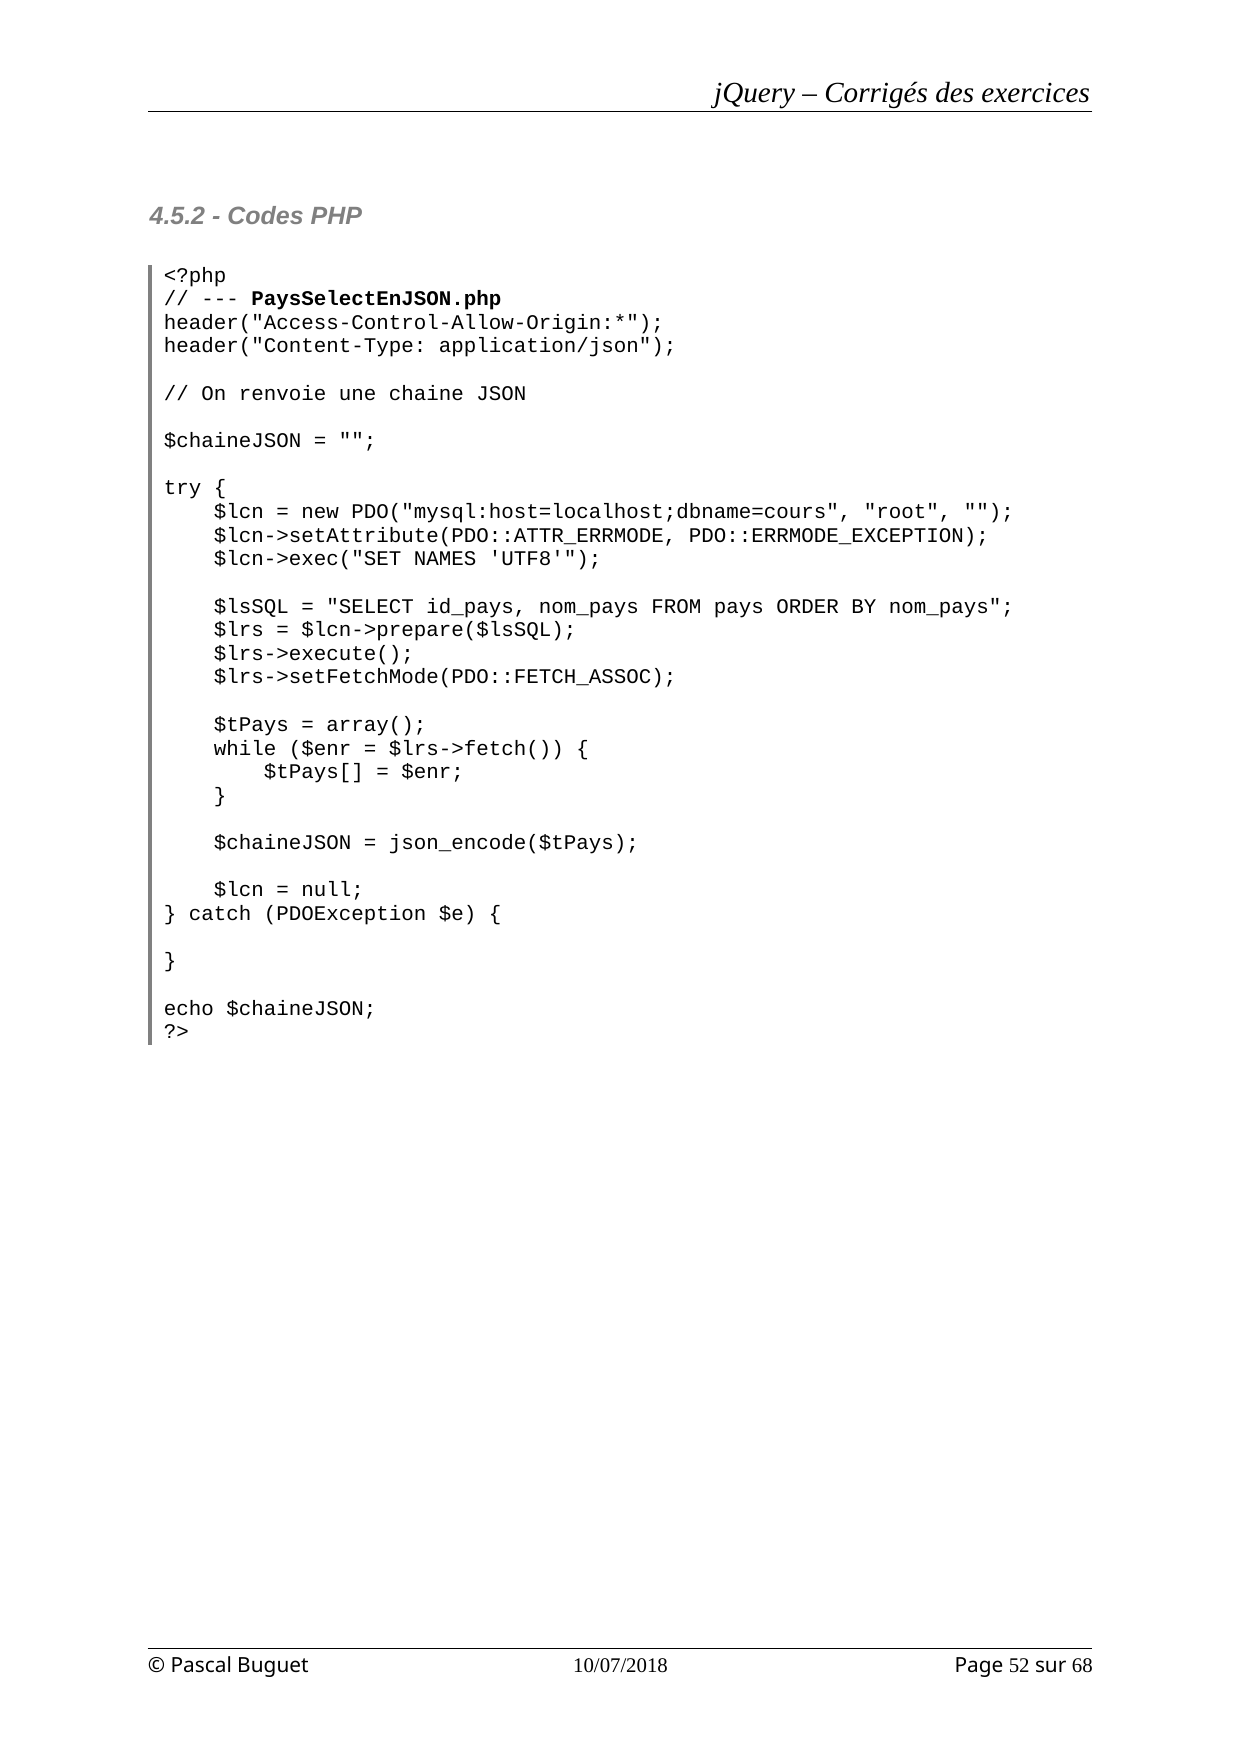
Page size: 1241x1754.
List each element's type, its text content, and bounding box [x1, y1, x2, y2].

text $lcn = new PDO("mysql:host=localhost;dbname=cours", "root", ""); [152, 501, 1092, 525]
text $lrs = $lcn->prepare($lsSQL); [152, 619, 1092, 643]
text ?> [152, 1021, 1092, 1045]
text $lsSQL = "SELECT id_pays, nom_pays FROM pays ORDER BY nom_pays"; [152, 596, 1092, 619]
text $tPays = array(); [152, 714, 1092, 737]
text $chaineJSON = json_encode($tPays); [152, 832, 1092, 856]
text $tPays[] = $enr; [152, 761, 1092, 785]
text echo $chaineJSON; [152, 998, 1092, 1021]
text } [152, 785, 1092, 808]
text header("Access-Control-Allow-Origin:*"); [152, 312, 1092, 336]
subtitle - Codes PHP [149, 201, 1092, 230]
text header("Content-Type: application/json"); [152, 336, 1092, 359]
text $lcn->setAttribute(PDO::ATTR_ERRMODE, PDO::ERRMODE_EXCEPTION); [152, 525, 1092, 548]
text // --- PaysSelectEnJSON.php [152, 288, 1092, 312]
text $lrs->execute(); [152, 643, 1092, 667]
text $lrs->setFetchMode(PDO::FETCH_ASSOC); [152, 667, 1092, 690]
text <?php [148, 264, 1092, 288]
text } catch (PDOException $e) { [152, 903, 1092, 927]
text $lcn->exec("SET NAMES 'UTF8'"); [152, 548, 1092, 572]
text try { [152, 477, 1092, 501]
text $lcn = null; [152, 879, 1092, 903]
text } [152, 950, 1092, 974]
text $chaineJSON = ""; [152, 430, 1092, 454]
text while ($enr = $lrs->fetch()) { [152, 737, 1092, 761]
text // On renvoie une chaine JSON [152, 383, 1092, 406]
